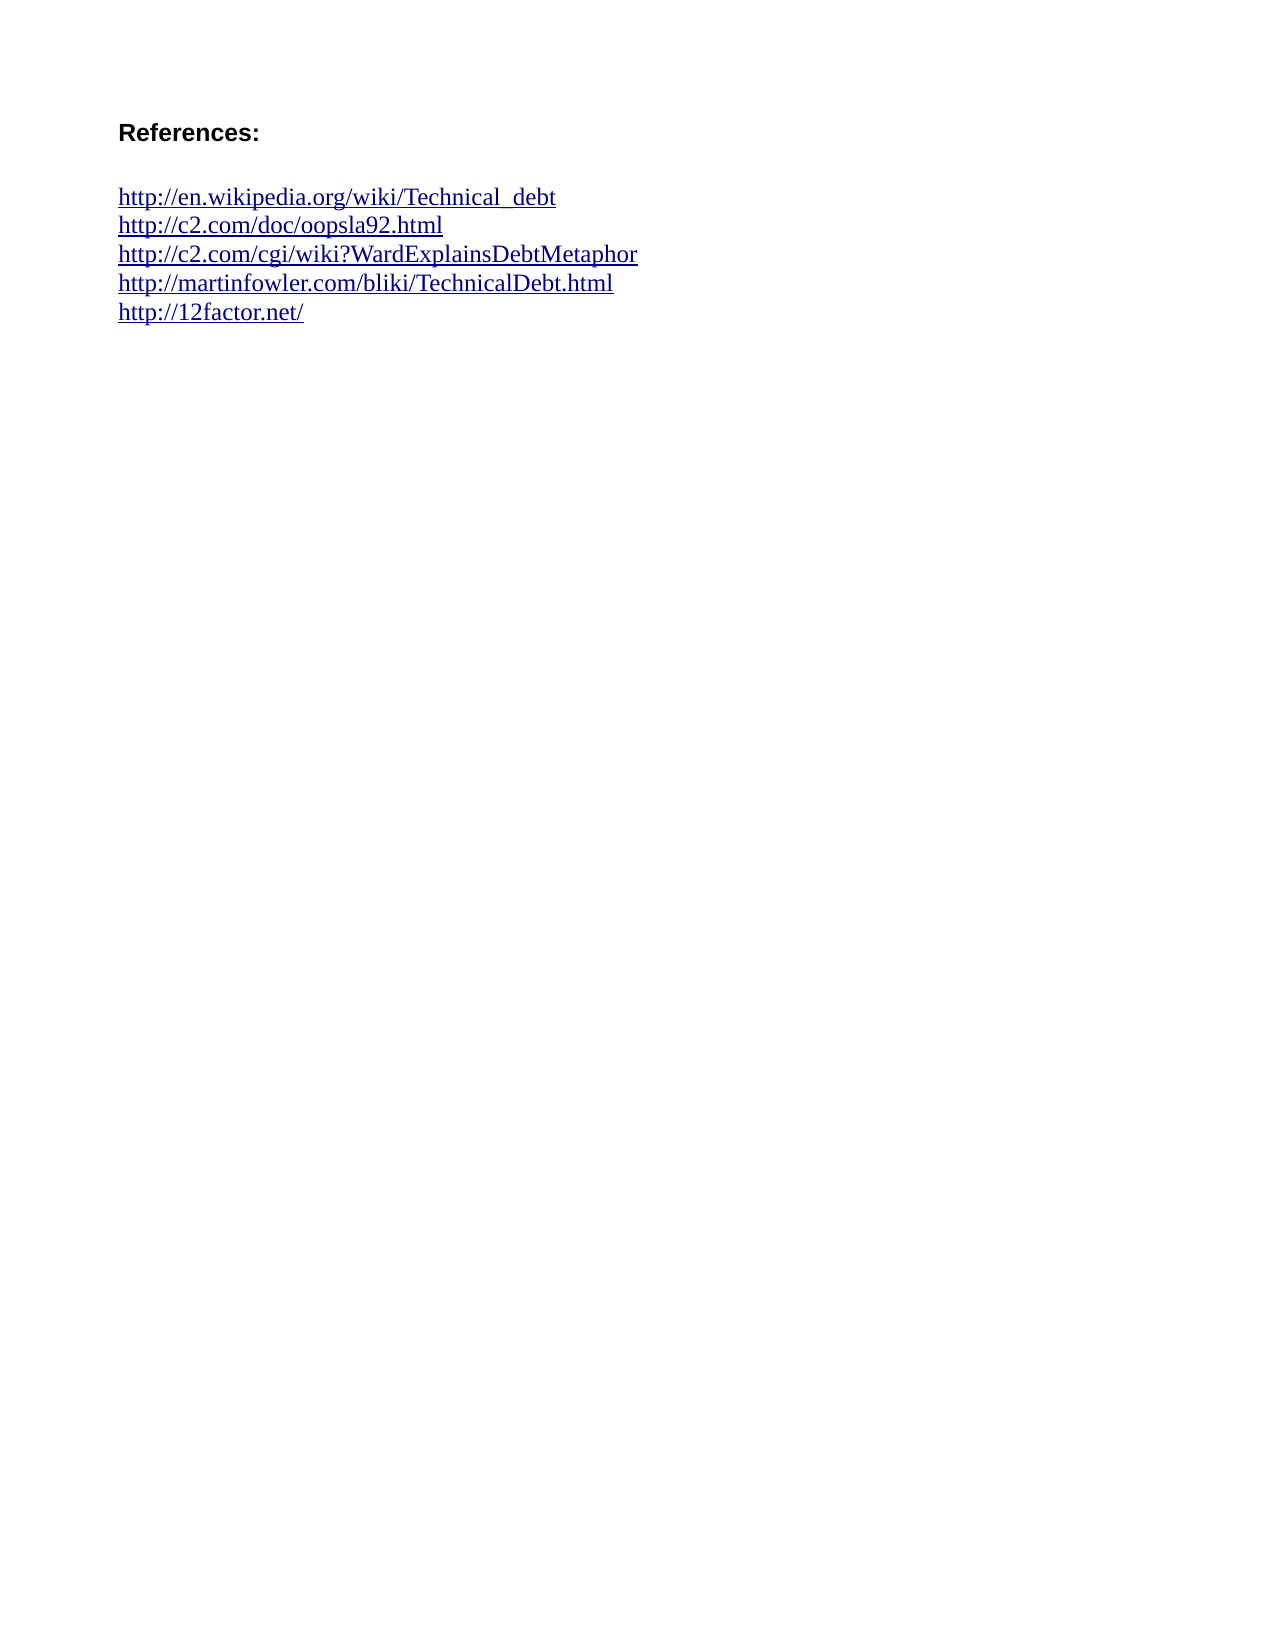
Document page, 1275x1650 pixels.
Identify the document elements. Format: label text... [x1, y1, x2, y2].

text http://12factor.net/ [118, 297, 1157, 325]
text http://c2.com/cgi/wiki?WardExplainsDebtMetaphor [118, 239, 1157, 268]
subtitle References: [118, 118, 1157, 147]
text http://en.wikipedia.org/wiki/Technical_debt [118, 182, 1157, 210]
text http://martinfowler.com/bliki/TechnicalDebt.html [118, 268, 1157, 297]
text http://c2.com/doc/oopsla92.html [118, 210, 1157, 239]
